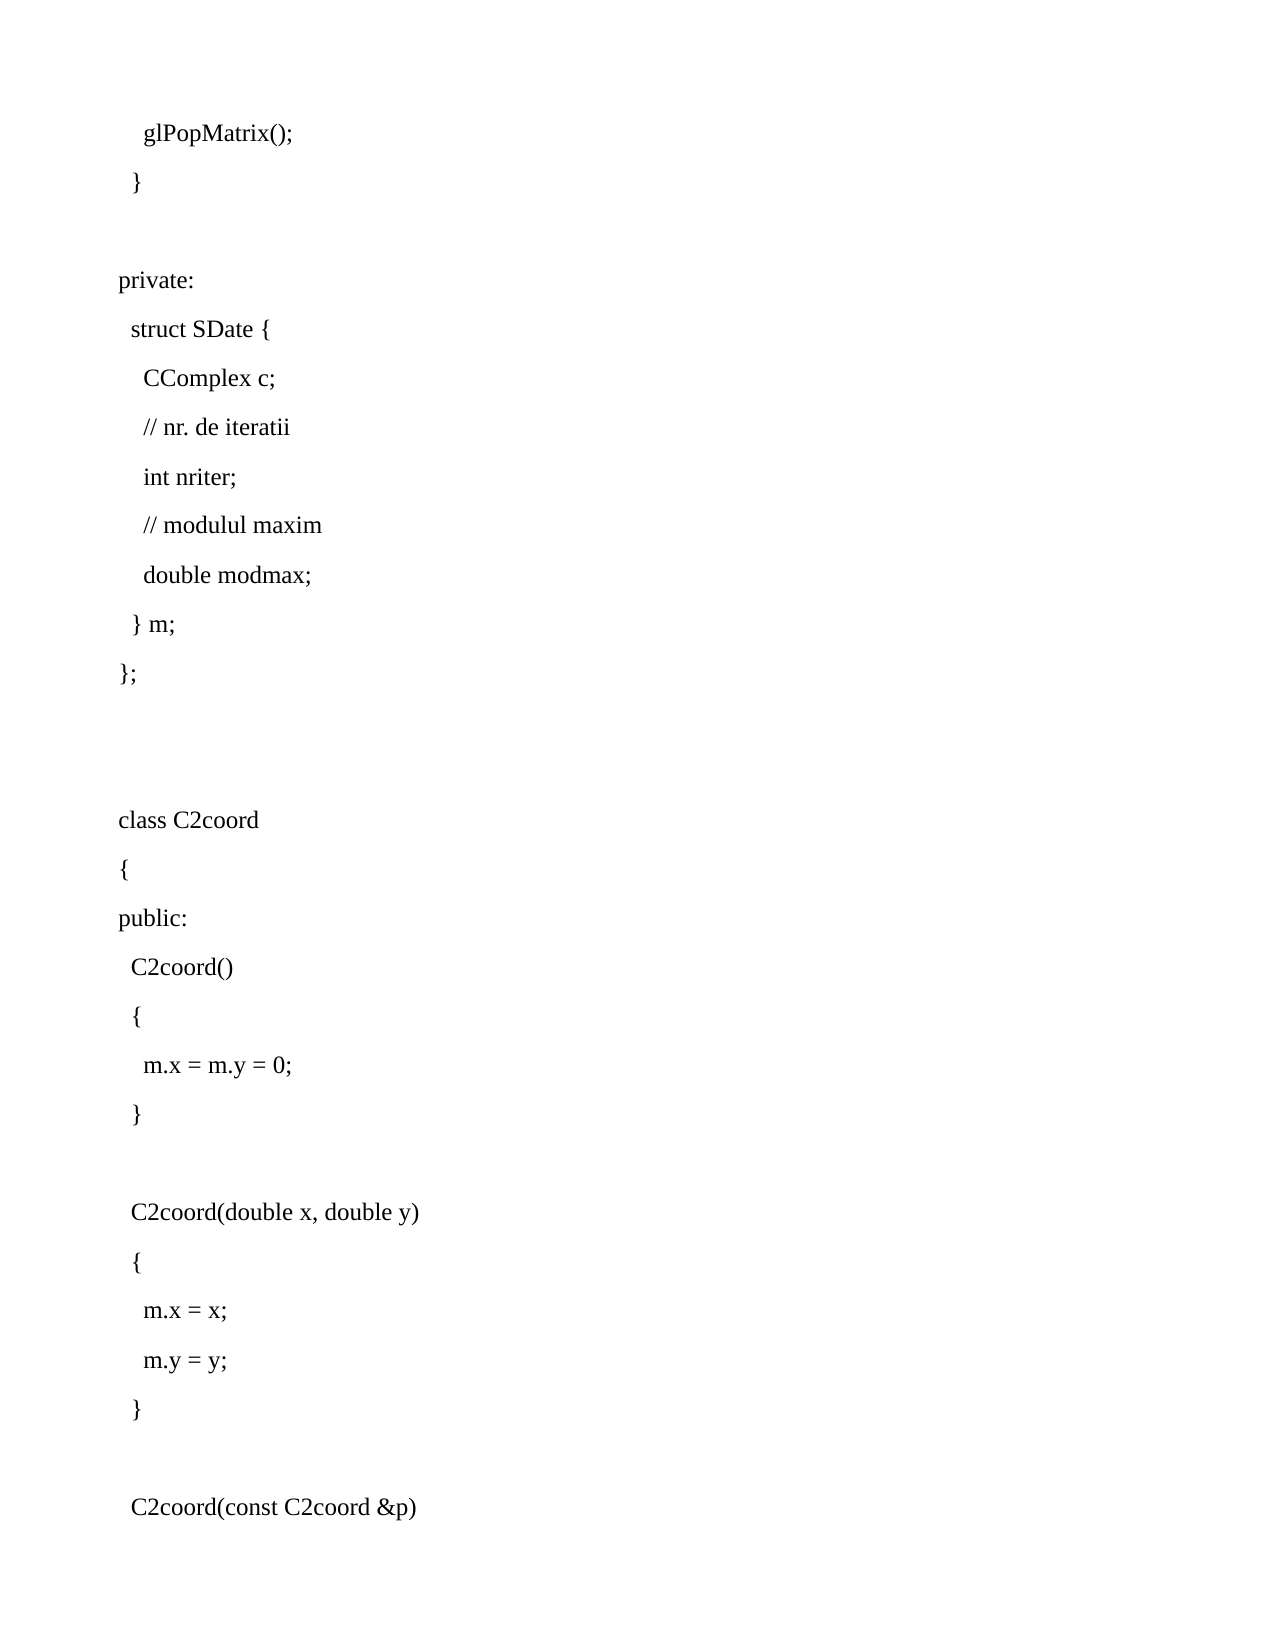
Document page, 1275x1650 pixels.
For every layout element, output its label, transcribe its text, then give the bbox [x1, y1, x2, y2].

text } [118, 1394, 1157, 1422]
text { [118, 1001, 1157, 1030]
text class C2coord [118, 805, 1157, 834]
text glPopMatrix(); [118, 118, 1157, 147]
text { [118, 854, 1157, 883]
text m.x = m.y = 0; [118, 1050, 1157, 1079]
text public: [118, 903, 1157, 932]
text { [118, 1247, 1157, 1275]
text C2coord(const C2coord &p) [118, 1492, 1157, 1521]
text }; [118, 658, 1157, 687]
text C2coord(double x, double y) [118, 1197, 1157, 1226]
text m.y = y; [118, 1345, 1157, 1373]
text m.x = x; [118, 1296, 1157, 1324]
text int nriter; [118, 462, 1157, 490]
text double modmax; [118, 560, 1157, 588]
text } [118, 167, 1157, 196]
text // modulul maxim [118, 511, 1157, 539]
text private: [118, 265, 1157, 294]
text } m; [118, 609, 1157, 637]
text C2coord() [118, 952, 1157, 981]
text struct SDate { [118, 314, 1157, 343]
text CComplex c; [118, 363, 1157, 392]
text } [118, 1099, 1157, 1128]
text // nr. de iteratii [118, 412, 1157, 441]
